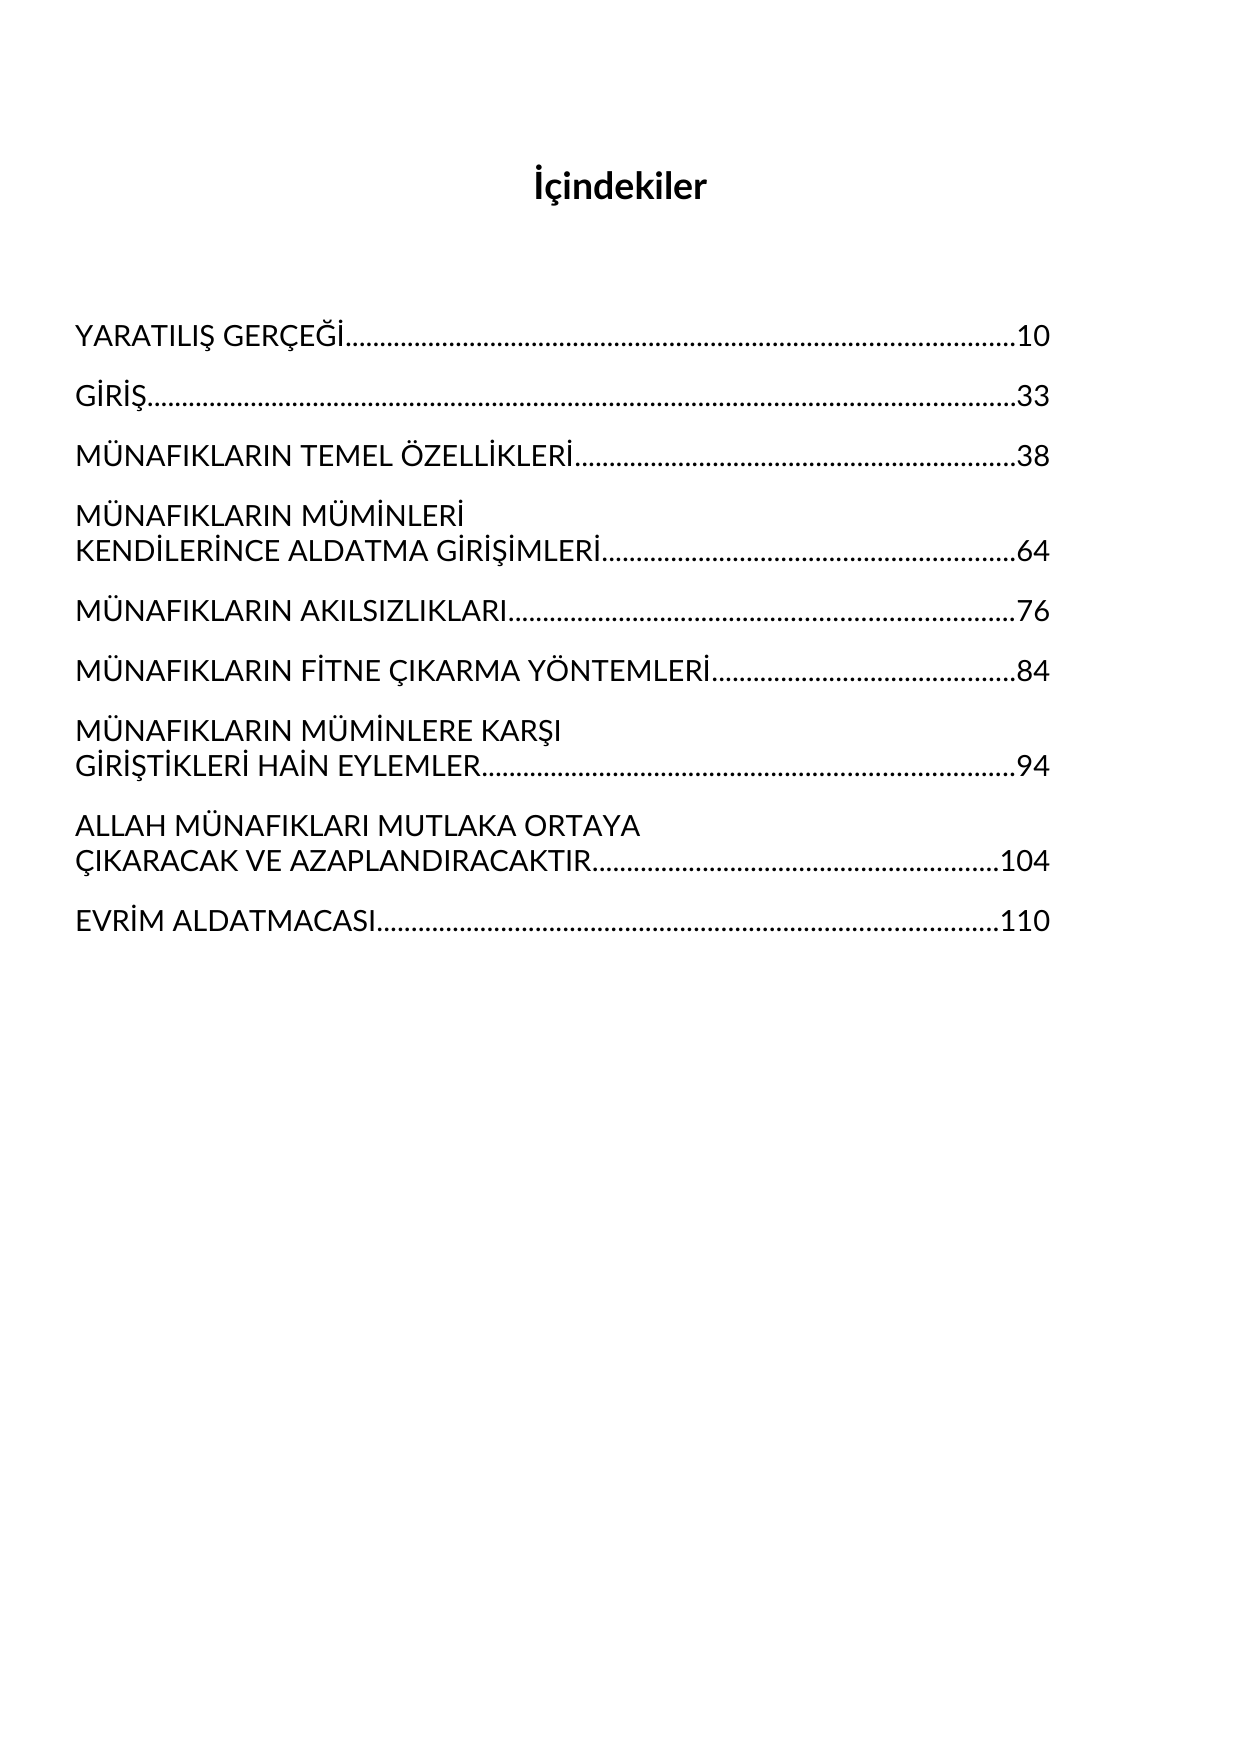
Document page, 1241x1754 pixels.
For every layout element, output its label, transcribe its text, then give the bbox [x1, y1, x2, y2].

subtitle MÜNAFIKLARIN AKILSIZLIKLARI 76 [75, 593, 1165, 628]
subtitle İçindekiler [75, 162, 1165, 207]
subtitle ALLAH MÜNAFIKLARI MUTLAKA ORTAYA ÇIKARACAK VE AZAPLANDIRACAKTIR 104 [75, 808, 1165, 878]
subtitle EVRİM ALDATMACASI 110 [75, 903, 1165, 938]
subtitle MÜNAFIKLARIN MÜMİNLERİ KENDİLERİNCE ALDATMA GİRİŞİMLERİ 64 [75, 498, 1165, 568]
subtitle MÜNAFIKLARIN MÜMİNLERE KARŞI GİRİŞTİKLERİ HAİN EYLEMLER 94 [75, 713, 1165, 783]
subtitle YARATILIŞ GERÇEĞİ 10 [75, 318, 1165, 353]
subtitle MÜNAFIKLARIN TEMEL ÖZELLİKLERİ 38 [75, 438, 1165, 473]
subtitle MÜNAFIKLARIN FİTNE ÇIKARMA YÖNTEMLERİ 84 [75, 653, 1165, 688]
subtitle GİRİŞ 33 [75, 378, 1165, 413]
